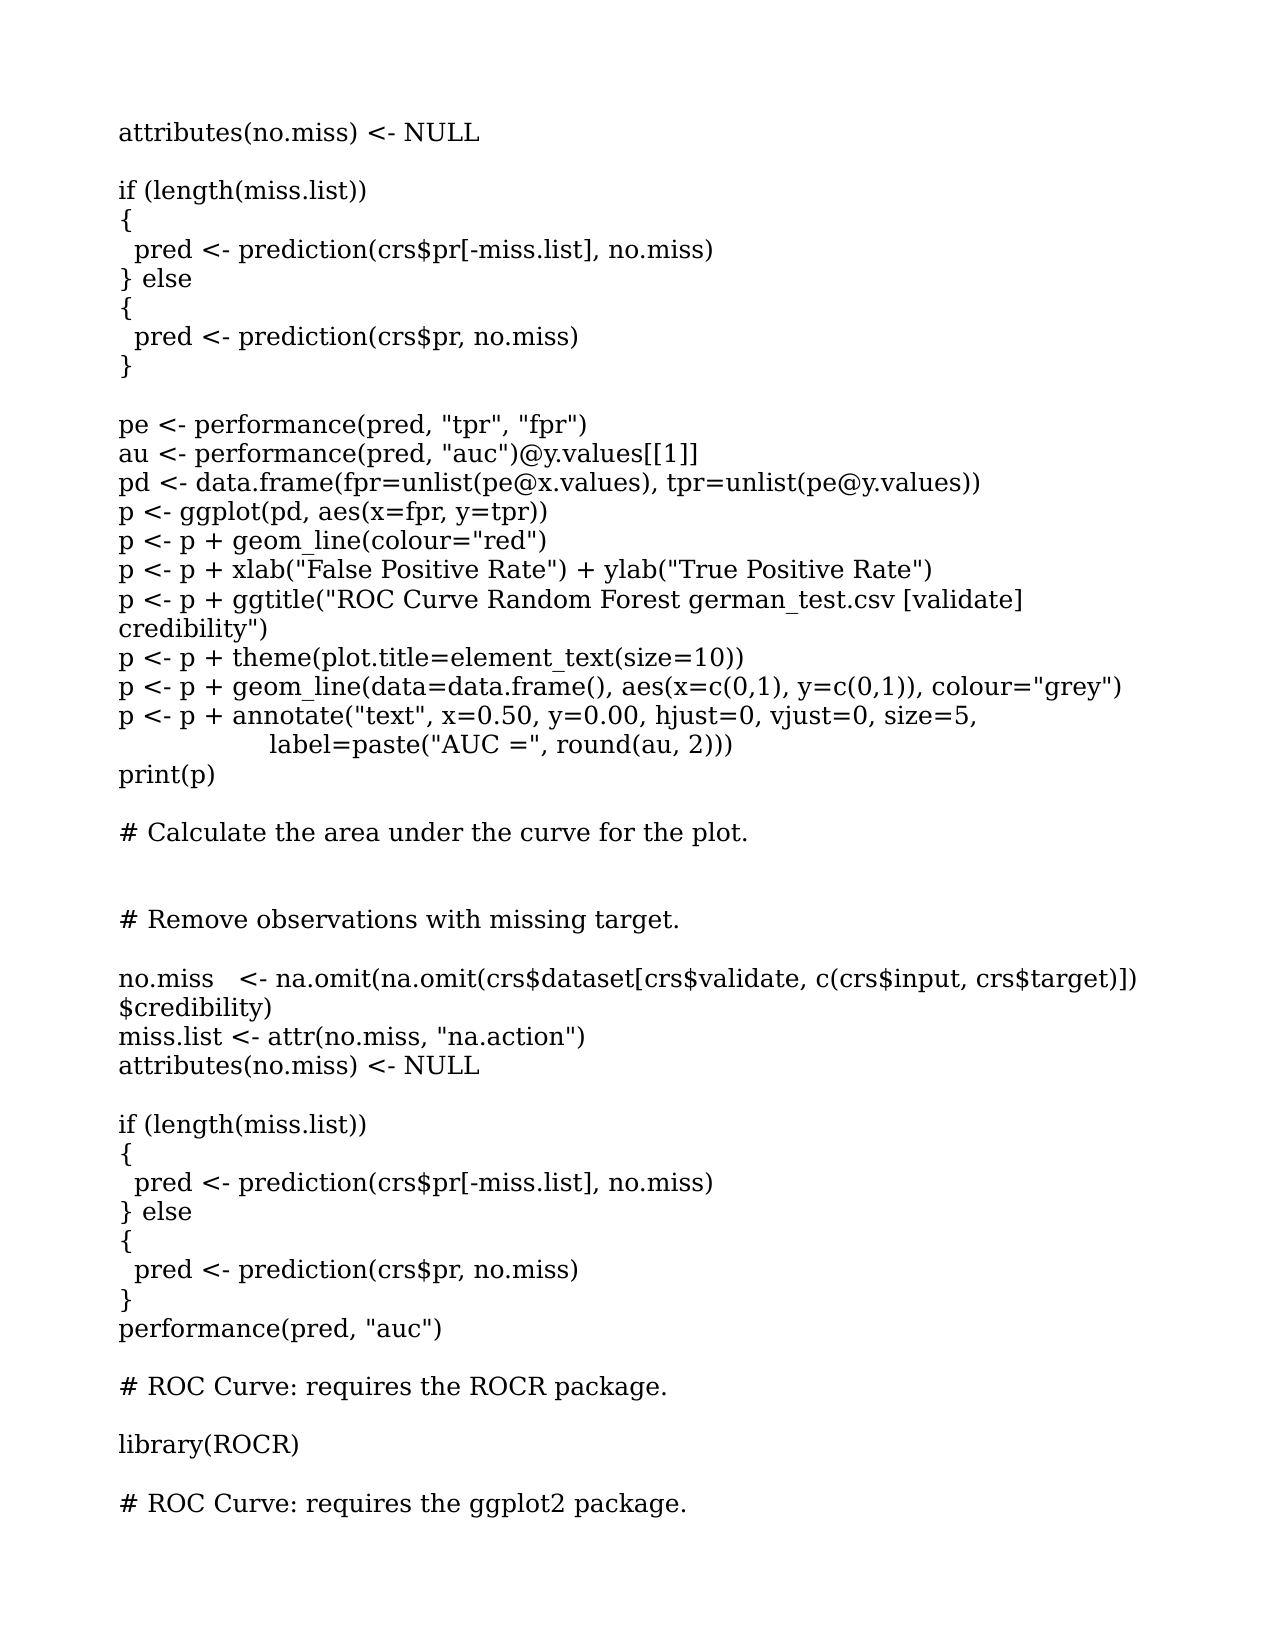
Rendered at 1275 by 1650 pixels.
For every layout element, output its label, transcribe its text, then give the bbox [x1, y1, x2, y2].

text label=paste("AUC =", round(au, 2))) [118, 731, 1157, 760]
text { [118, 1139, 1157, 1168]
text p <- p + ggtitle("ROC Curve Random Forest german_test.csv [validate] credibility") [118, 585, 1157, 643]
text } [118, 351, 1157, 381]
text pe <- performance(pred, "tpr", "fpr") [118, 410, 1157, 439]
text au <- performance(pred, "auc")@y.values[[1]] [118, 439, 1157, 468]
text if (length(miss.list)) [118, 1110, 1157, 1139]
text pd <- data.frame(fpr=unlist(pe@x.values), tpr=unlist(pe@y.values)) [118, 468, 1157, 497]
text miss.list <- attr(no.miss, "na.action") [118, 1022, 1157, 1051]
text if (length(miss.list)) [118, 176, 1157, 206]
text p <- p + theme(plot.title=element_text(size=10)) [118, 643, 1157, 672]
text } else [118, 264, 1157, 293]
text pred <- prediction(crs$pr[-miss.list], no.miss) [118, 1168, 1157, 1197]
text performance(pred, "auc") [118, 1314, 1157, 1343]
text { [118, 206, 1157, 235]
text { [118, 1226, 1157, 1256]
text # Calculate the area under the curve for the plot. [118, 818, 1157, 847]
text } else [118, 1197, 1157, 1226]
text attributes(no.miss) <- NULL [118, 1051, 1157, 1081]
text p <- p + geom_line(data=data.frame(), aes(x=c(0,1), y=c(0,1)), colour="grey") [118, 672, 1157, 701]
text } [118, 1285, 1157, 1314]
text pred <- prediction(crs$pr[-miss.list], no.miss) [118, 235, 1157, 264]
text pred <- prediction(crs$pr, no.miss) [118, 322, 1157, 351]
text print(p) [118, 760, 1157, 789]
text attributes(no.miss) <- NULL [118, 118, 1157, 147]
text p <- p + geom_line(colour="red") [118, 526, 1157, 556]
text p <- p + xlab("False Positive Rate") + ylab("True Positive Rate") [118, 556, 1157, 585]
text library(ROCR) [118, 1431, 1157, 1460]
text p <- ggplot(pd, aes(x=fpr, y=tpr)) [118, 497, 1157, 526]
text # Remove observations with missing target. [118, 906, 1157, 935]
text pred <- prediction(crs$pr, no.miss) [118, 1256, 1157, 1285]
text p <- p + annotate("text", x=0.50, y=0.00, hjust=0, vjust=0, size=5, [118, 701, 1157, 731]
text no.miss <- na.omit(na.omit(crs$dataset[crs$validate, c(crs$input, crs$target)])$credibility) [118, 964, 1157, 1022]
text # ROC Curve: requires the ROCR package. [118, 1372, 1157, 1401]
text # ROC Curve: requires the ggplot2 package. [118, 1489, 1157, 1518]
text { [118, 293, 1157, 322]
